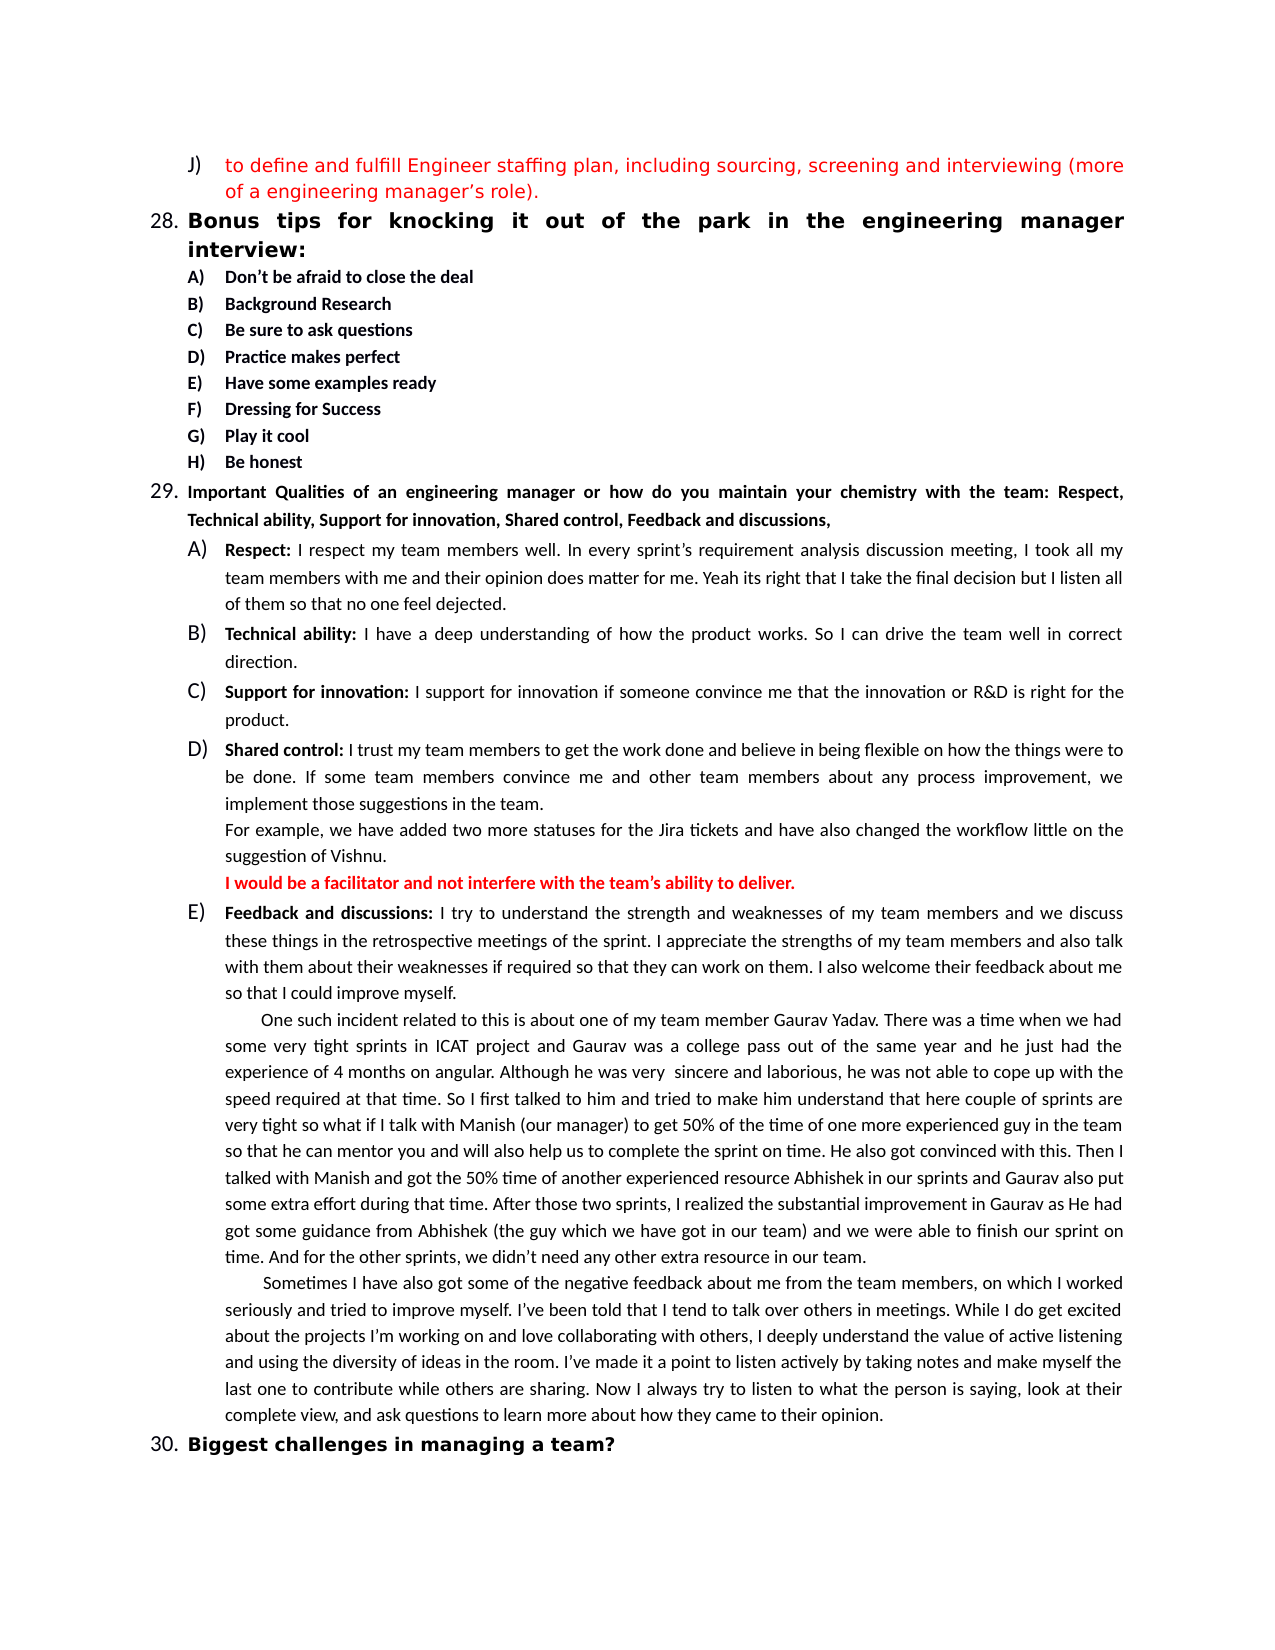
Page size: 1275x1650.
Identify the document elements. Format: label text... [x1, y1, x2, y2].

list Dressing for Success [187, 397, 1125, 420]
list Don’t be afraid to close the deal [187, 266, 1125, 289]
list Respect: I respect my team members well. In every sprint’s requirement analysis discussion meeting, I took all my team members with me and their opinion does matter for me. Yeah its right that I take the final decision but I listen all of them so that no one feel dejected. [187, 534, 1125, 615]
list One such incident related to this is about one of my team member Gaurav Yadav. There was a time when we had some very tight sprints in ICAT project and Gaurav was a college pass out of the same year and he just had the experience of 4 months on angular. Although he was very sincere and laborious, he was not able to cope up with the speed required at that time. So I first talked to him and tried to make him understand that here couple of sprints are very tight so what if I talk with Manish (our manager) to get 50% of the time of one more experienced guy in the team so that he can mentor you and will also help us to complete the sprint on time. He also got convinced with this. Then I talked with Manish and got the 50% time of another experienced resource Abhishek in our sprints and Gaurav also put some extra effort during that time. After those two sprints, I realized the substantial improvement in Gaurav as He had got some guidance from Abhishek (the guy which we have got in our team) and we were able to finish our sprint on time. And for the other sprints, we didn’t need any other extra resource in our team. [187, 1008, 1125, 1268]
list to define and fulfill Engineer staffing plan, including sourcing, screening and interviewing (more of a engineering manager’s role). [187, 150, 1125, 203]
list Support for innovation: I support for innovation if someone convince me that the innovation or R&D is right for the product. [187, 676, 1125, 731]
list For example, we have added two more statuses for the Jira tickets and have also changed the workflow little on the suggestion of Vishnu. [187, 818, 1125, 868]
list Biggest challenges in managing a team? [150, 1429, 1125, 1458]
list I would be a facilitator and not interfere with the team’s ability to deliver. [187, 871, 1125, 894]
list Play it cool [187, 424, 1125, 447]
list Have some examples ready [187, 371, 1125, 394]
list Practice makes perfect [187, 345, 1125, 368]
list Technical ability: I have a deep understanding of how the product works. So I can drive the team well in correct direction. [187, 618, 1125, 673]
list Be sure to ask questions [187, 318, 1125, 341]
list Sometimes I have also got some of the negative feedback about me from the team members, on which I worked seriously and tried to improve myself. I’ve been told that I tend to talk over others in meetings. While I do get excited about the projects I’m working on and love collaborating with others, I deeply understand the value of active listening and using the diversity of ideas in the room. I’ve made it a point to listen actively by taking notes and make myself the last one to contribute while others are sharing. Now I always try to listen to what the person is saying, look at their complete view, and ask questions to learn more about how they came to their opinion. [187, 1271, 1125, 1426]
list Bonus tips for knocking it out of the park in the engineering manager interview: [150, 206, 1125, 262]
list Shared control: I trust my team members to get the work done and believe in being flexible on how the things were to be done. If some team members convince me and other team members about any process improvement, we implement those suggestions in the team. [187, 734, 1125, 815]
list Feedback and discussions: I try to understand the strength and weaknesses of my team members and we discuss these things in the retrospective meetings of the sprint. I appreciate the strengths of my team members and also talk with them about their weaknesses if required so that they can work on them. I also welcome their feedback about me so that I could improve myself. [187, 897, 1125, 1004]
list Be honest [187, 450, 1125, 473]
list Background Research [187, 292, 1125, 315]
list Important Qualities of an engineering manager or how do you maintain your chemistry with the team: Respect, Technical ability, Support for innovation, Shared control, Feedback and discussions, [150, 477, 1125, 531]
